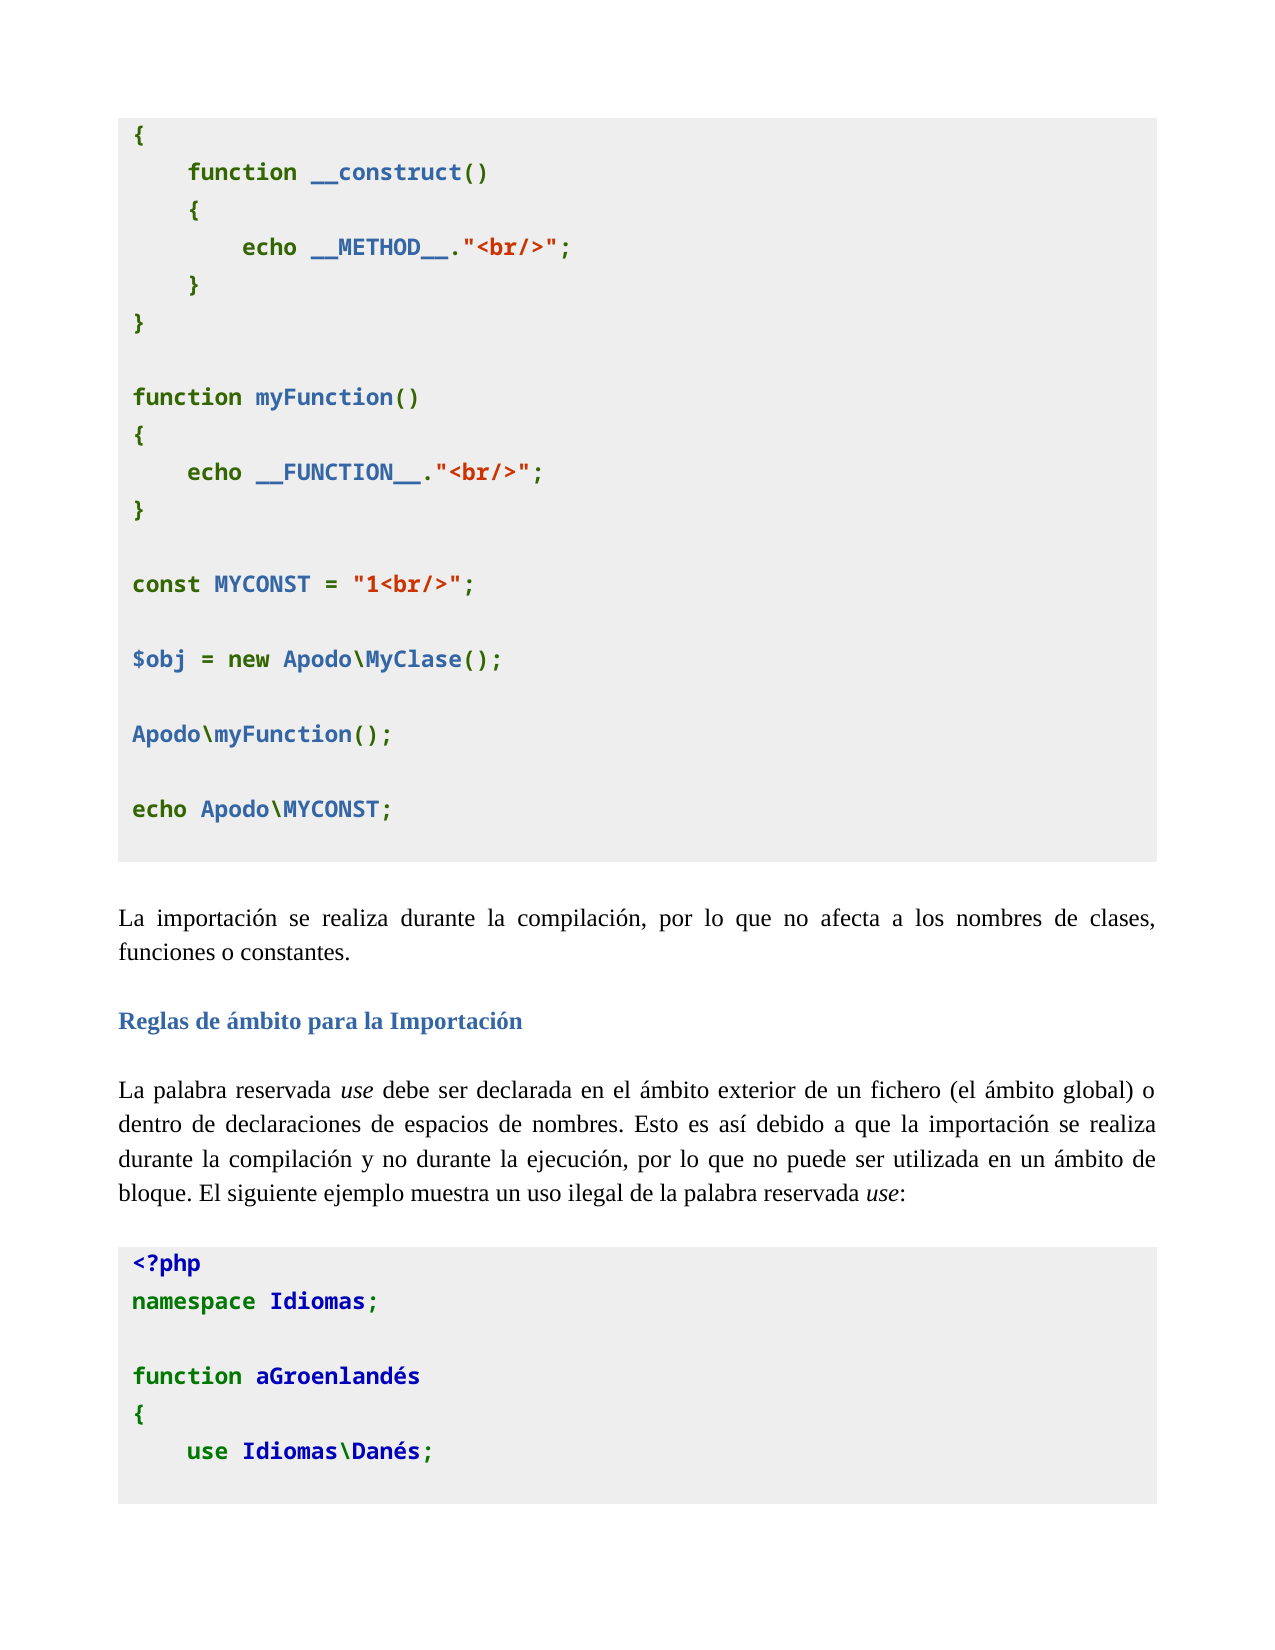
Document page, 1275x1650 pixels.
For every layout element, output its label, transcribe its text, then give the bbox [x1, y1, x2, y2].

text Reglas de ámbito para la Importación [118, 1006, 1157, 1035]
text } [118, 306, 1157, 337]
text function myFunction() [118, 381, 1157, 412]
text $obj = new Apodo\MyClase(); [118, 643, 1157, 674]
text echo __FUNCTION__."<br/>"; [118, 456, 1157, 487]
text Apodo\myFunction(); [118, 718, 1157, 749]
text function __construct() [118, 156, 1157, 187]
text { [118, 418, 1157, 449]
text La palabra reservada use debe ser declarada en el ámbito exterior de un fichero (el ámbito global) o dentro de declaraciones de espacios de nombres. Esto es así debido a que la importación se realiza durante la compilación y no durante la ejecución, por lo que no puede ser utilizada en un ámbito de bloque. El siguiente ejemplo muestra un uso ilegal de la palabra reservada use: [118, 1075, 1157, 1207]
text { [118, 118, 1157, 149]
text La importación se realiza durante la compilación, por lo que no afecta a los nombres de clases, funciones o constantes. [118, 903, 1157, 966]
text echo Apodo\MYCONST; [118, 793, 1157, 824]
text <?php namespace Idiomas; function aGroenlandés { use Idiomas\Danés; [118, 1247, 1157, 1504]
text const MYCONST = "1<br/>"; [118, 568, 1157, 599]
text } [118, 493, 1157, 524]
text } [118, 268, 1157, 299]
text { [118, 193, 1157, 224]
text echo __METHOD__."<br/>"; [118, 231, 1157, 262]
